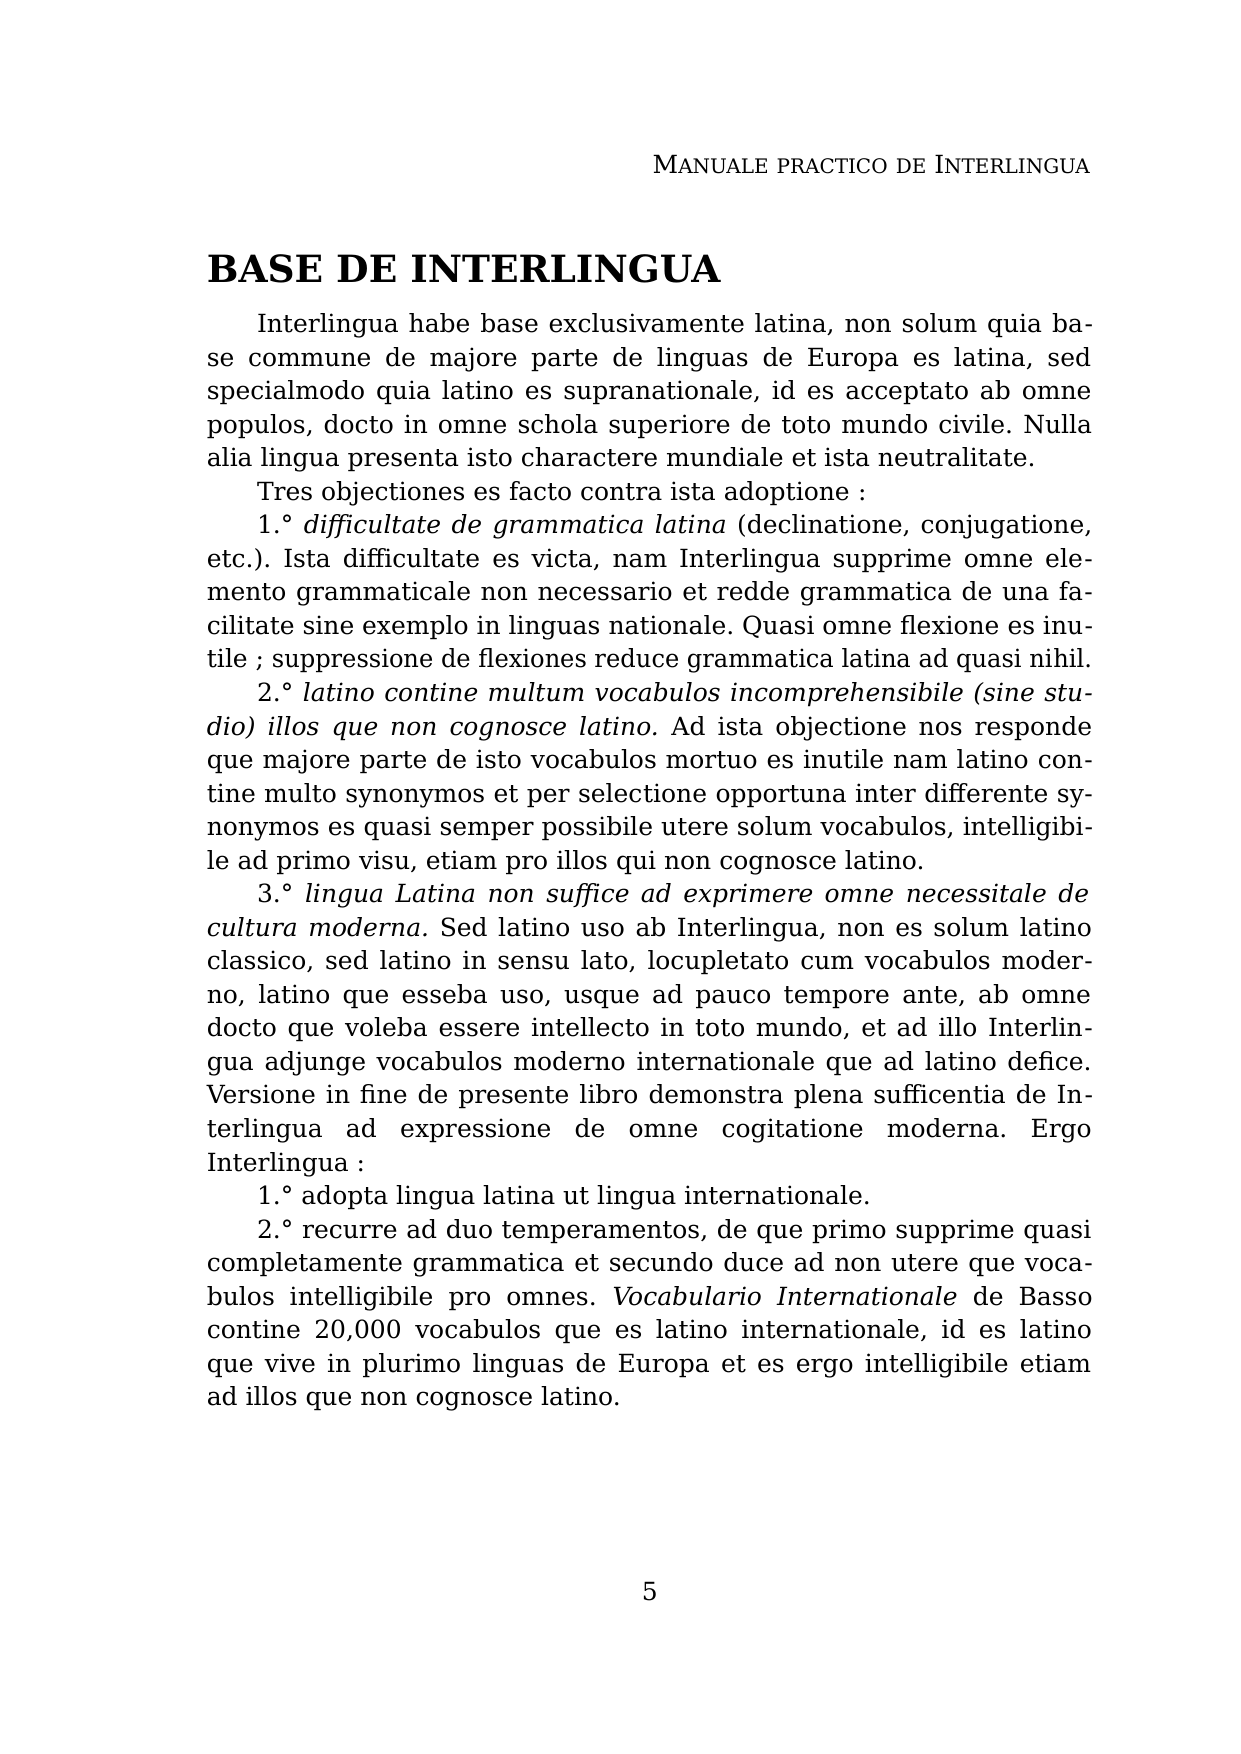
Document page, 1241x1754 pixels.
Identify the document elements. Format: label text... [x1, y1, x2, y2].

text Tres objectiones es facto contra ista adoptione : [207, 477, 1093, 506]
text 1.° adopta lingua latina ut lingua internationale. [207, 1181, 1093, 1211]
text 3.° lingua Latina non suffice ad exprimere omne necessitale de cultura moder­na. Sed latino uso ab Interlingua, non es solum latino classico, sed latino in sensu lato, locupletato cum vocabulos moder­no, latino que esseba uso, usque ad pauco tempore ante, ab omne docto que voleba essere intellecto in toto mundo, et ad illo Interlin­gua adjunge vocabulos moderno internationale que ad latino defice. Versione in fine de presente libro demonstra plena sufficentia de In­terlingua ad expressione de omne cogitatione moderna. Ergo Interlin­gua : [207, 879, 1093, 1177]
text 1.° difficultate de grammatica latina (declinatione, conjugatione, etc.). Ista difficultate es victa, nam Interlingua supprime omne ele­men­to grammaticale non necessario et redde grammatica de una fa­ci­litate sine exemplo in linguas nationale. Quasi omne flexione es inu­ti­le ; suppressione de flexiones reduce grammatica latina ad quasi ni­hil. [207, 511, 1093, 674]
text Interlingua habe base exclusivamente latina, non solum quia ba­se commune de majore parte de linguas de Europa es latina, sed speci­almodo quia latino es supranationale, id es acceptato ab omne popu­los, docto in omne schola supe­riore de toto mundo civile. Nulla alia lingua presenta isto charactere mundiale et ista neutralitate. [207, 309, 1093, 473]
text 2.° latino contine multum vocabulos incomprehensibile (sine stu­dio) illos que non cognosce latino. Ad ista objectione nos responde que majore parte de isto vocabulos mortuo es inutile nam latino con­tine multo synonymos et per selec­tione opportuna inter differente sy­nonymos es quasi semper possibile utere solum vocabulos, intelligibi­le ad primo visu, etiam pro illos qui non cognosce latino. [207, 678, 1093, 875]
subtitle BASE DE INTERLINGUA [207, 247, 1093, 292]
text 2.° recurre ad duo temperamentos, de que primo supprime quasi completa­mente grammatica et secundo duce ad non utere que voca­bulos intelligibile pro omnes. Vocabulario Internationale de Basso contine 20,000 vocabulos que es latino internationale, id es latino que vive in plurimo linguas de Europa et es ergo intelligibile etiam ad illos que non cognosce latino. [207, 1215, 1093, 1412]
